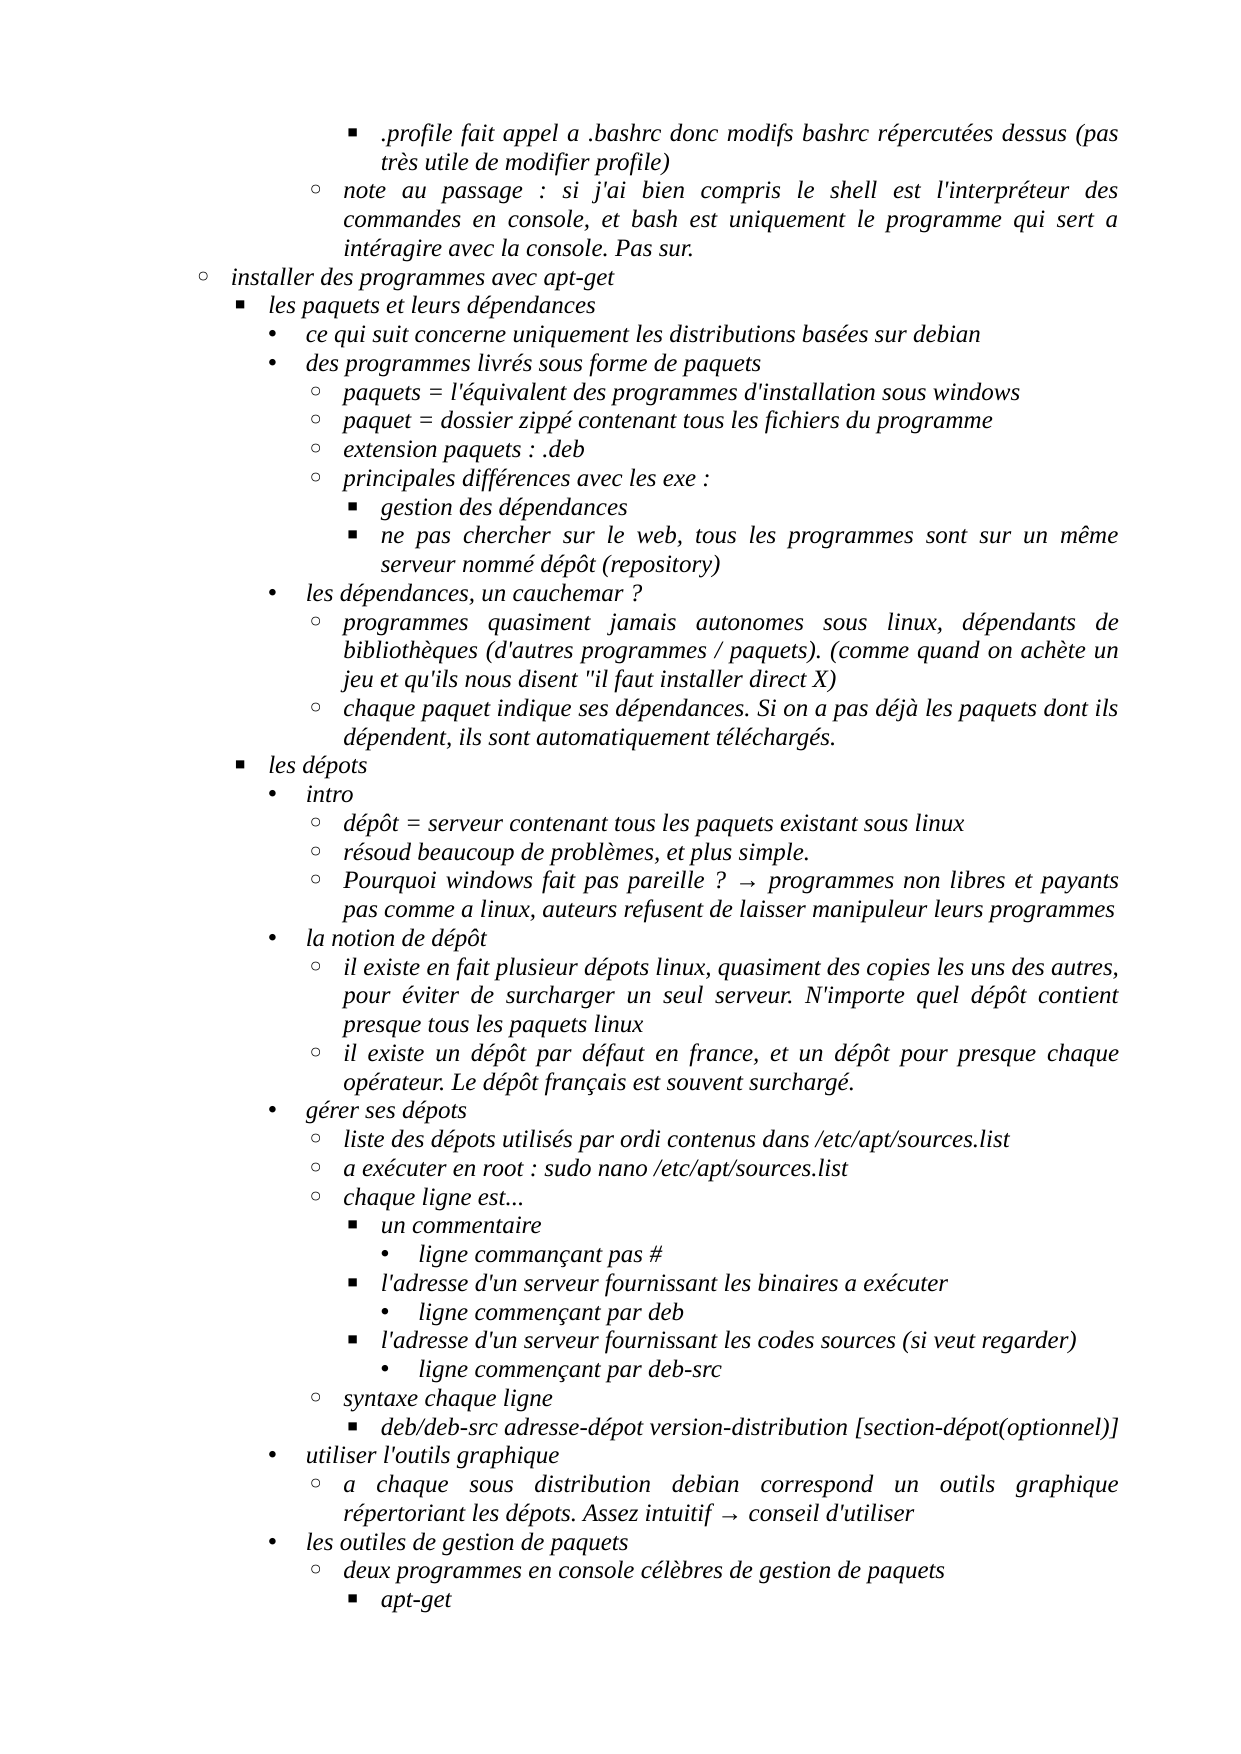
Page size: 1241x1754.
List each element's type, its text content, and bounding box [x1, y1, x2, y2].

list les dépendances, un cauchemar ? [268, 578, 1122, 607]
list résoud beaucoup de problèmes, et plus simple. [306, 837, 1122, 866]
list paquet = dossier zippé contenant tous les fichiers du programme [306, 406, 1122, 434]
list les paquets et leurs dépendances [231, 291, 1122, 319]
list note au passage : si j'ai bien compris le shell est l'interpréteur des commandes en console, et bash est uniquement le programme qui sert a intéragire avec la console. Pas sur. [306, 176, 1122, 262]
list dépôt = serveur contenant tous les paquets existant sous linux [306, 808, 1122, 837]
list ligne commençant par deb-src [381, 1354, 1122, 1383]
list ne pas chercher sur le web, tous les programmes sont sur un même serveur nommé dépôt (repository) [343, 521, 1122, 578]
list les dépots [231, 751, 1122, 779]
list des programmes livrés sous forme de paquets [268, 348, 1122, 377]
list gestion des dépendances [343, 492, 1122, 521]
list Pourquoi windows fait pas pareille ? → programmes non libres et payants pas comme a linux, auteurs refusent de laisser manipuleur leurs programmes [306, 866, 1122, 923]
list liste des dépots utilisés par ordi contenus dans /etc/apt/sources.list [306, 1124, 1122, 1153]
list principales différences avec les exe : [306, 463, 1122, 492]
list installer des programmes avec apt-get [193, 262, 1122, 291]
list apt-get [343, 1584, 1122, 1613]
list ligne commençant par deb [381, 1297, 1122, 1326]
list a exécuter en root : sudo nano /etc/apt/sources.list [306, 1153, 1122, 1182]
list a chaque sous distribution debian correspond un outils graphique répertoriant les dépots. Assez intuitif → conseil d'utiliser [306, 1469, 1122, 1527]
list il existe un dépôt par défaut en france, et un dépôt pour presque chaque opérateur. Le dépôt français est souvent surchargé. [306, 1038, 1122, 1096]
list intro [268, 779, 1122, 808]
list il existe en fait plusieur dépots linux, quasiment des copies les uns des autres, pour éviter de surcharger un seul serveur. N'importe quel dépôt contient presque tous les paquets linux [306, 952, 1122, 1038]
list ligne commançant pas # [381, 1239, 1122, 1268]
list la notion de dépôt [268, 923, 1122, 952]
list chaque ligne est... [306, 1182, 1122, 1211]
list un commentaire [343, 1211, 1122, 1239]
list syntaxe chaque ligne [306, 1383, 1122, 1412]
list l'adresse d'un serveur fournissant les binaires a exécuter [343, 1268, 1122, 1297]
list chaque paquet indique ses dépendances. Si on a pas déjà les paquets dont ils dépendent, ils sont automatiquement téléchargés. [306, 693, 1122, 751]
list gérer ses dépots [268, 1096, 1122, 1124]
list l'adresse d'un serveur fournissant les codes sources (si veut regarder) [343, 1326, 1122, 1354]
list extension paquets : .deb [306, 434, 1122, 463]
list deux programmes en console célèbres de gestion de paquets [306, 1556, 1122, 1584]
list ce qui suit concerne uniquement les distributions basées sur debian [268, 319, 1122, 348]
list deb/deb-src adresse-dépot version-distribution [section-dépot(optionnel)] [343, 1412, 1122, 1441]
list programmes quasiment jamais autonomes sous linux, dépendants de bibliothèques (d'autres programmes / paquets). (comme quand on achète un jeu et qu'ils nous disent "il faut installer direct X) [306, 607, 1122, 693]
list utiliser l'outils graphique [268, 1441, 1122, 1469]
list .profile fait appel a .bashrc donc modifs bashrc répercutées dessus (pas très utile de modifier profile) [343, 118, 1122, 176]
list les outiles de gestion de paquets [268, 1527, 1122, 1556]
list paquets = l'équivalent des programmes d'installation sous windows [306, 377, 1122, 406]
